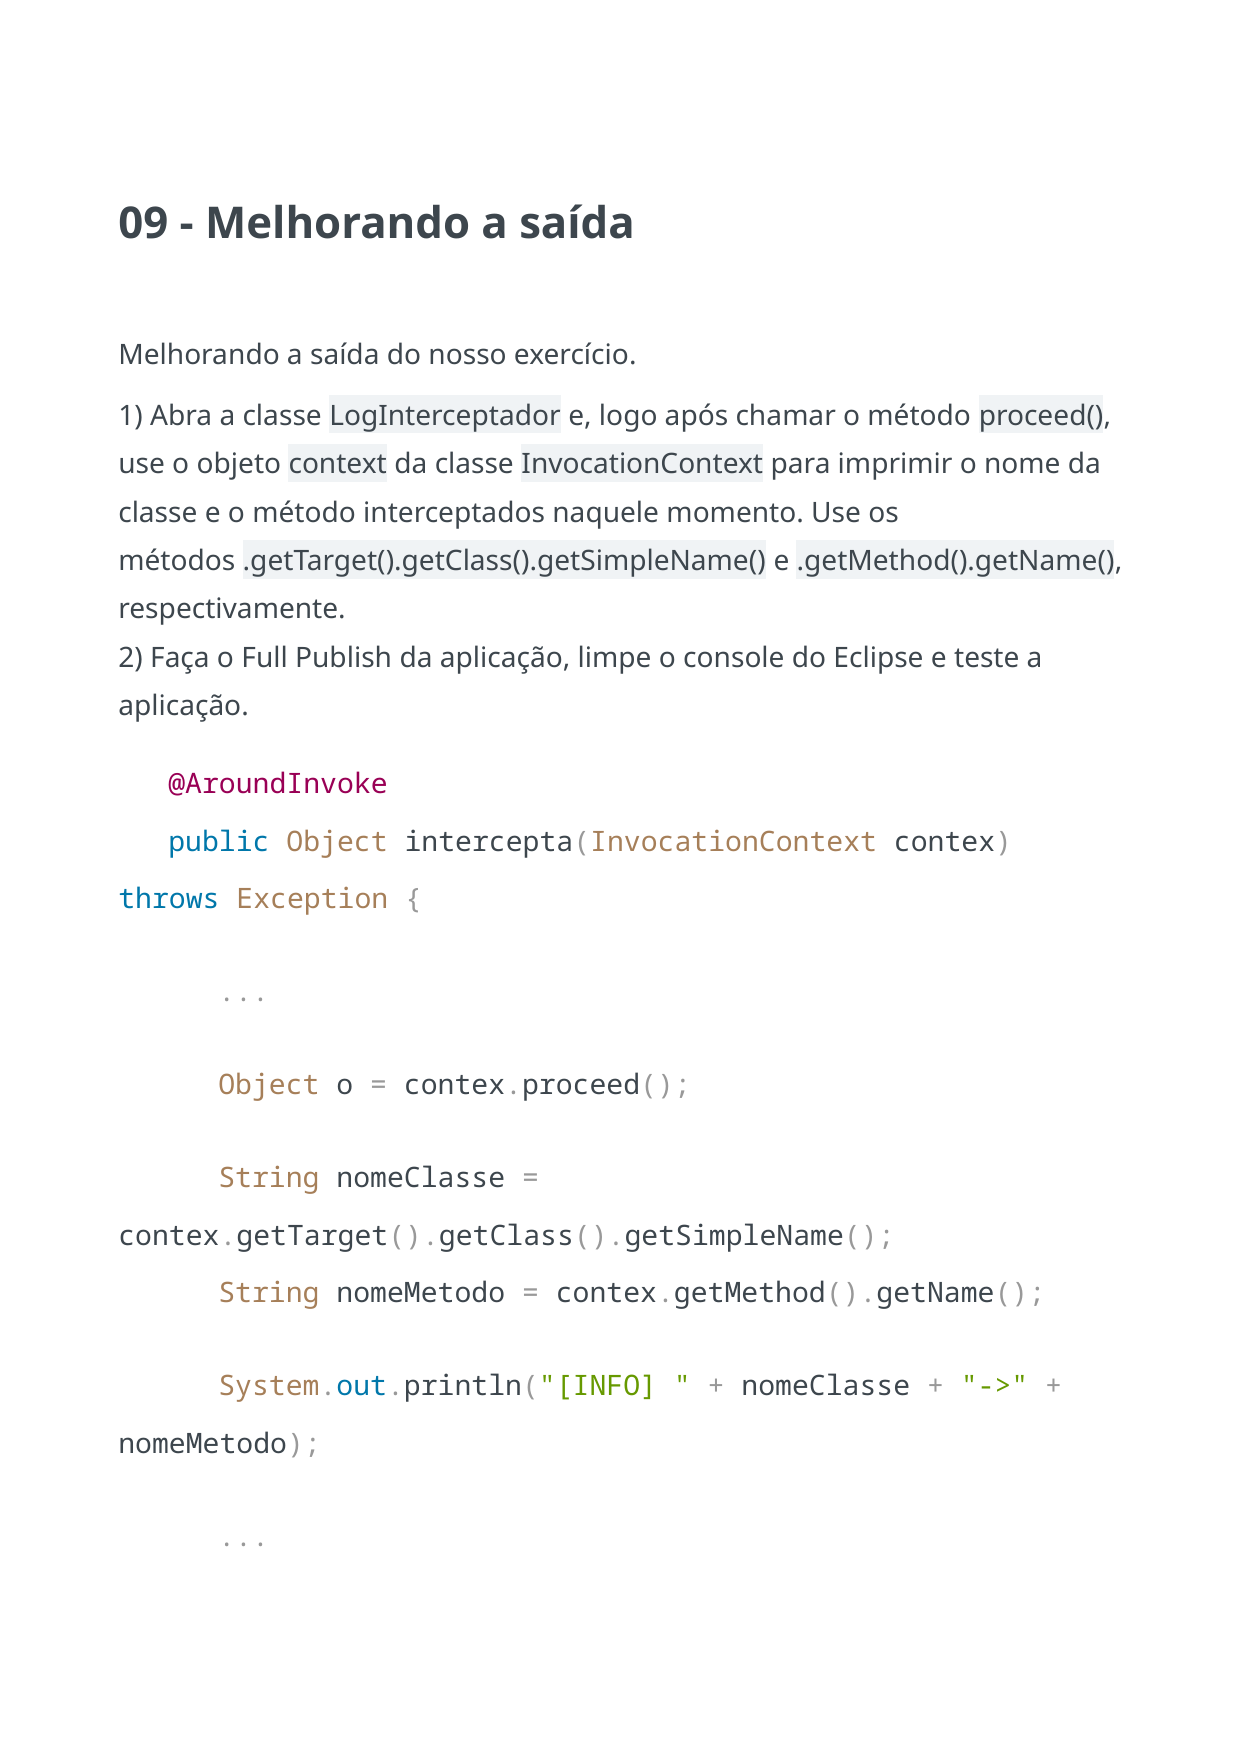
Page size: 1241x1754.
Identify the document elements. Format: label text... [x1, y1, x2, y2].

subtitle 09 - Melhorando a saída [118, 192, 1122, 252]
text @AroundInvoke [118, 764, 1122, 802]
text System.out.println("[INFO] " + nomeClasse + "->" + nomeMetodo); [118, 1365, 1122, 1461]
text 2) Faça o Full Publish da aplicação, limpe o console do Eclipse e teste a aplicação. [118, 627, 1122, 724]
text ... [118, 1516, 1122, 1554]
text String nomeClasse = contex.getTarget().getClass().getSimpleName(); [118, 1157, 1122, 1253]
text public Object intercepta(InvocationContext contex) throws Exception { [118, 821, 1122, 917]
subtitle Opinião do instrutor [118, 724, 1122, 781]
text String nomeMetodo = contex.getMethod().getName(); [118, 1272, 1122, 1311]
text 1) Abra a classe LogInterceptador e, logo após chamar o método proceed(), use o objeto context da classe InvocationContext para imprimir o nome da classe e o método interceptados naquele momento. Use os métodos .getTarget().getClass().getSimpleName() e .getMethod().getName(), respectivamente. [118, 385, 1122, 627]
subtitle Melhorando a saída do nosso exercício. [118, 334, 1122, 372]
text Object o = contex.proceed(); [118, 1064, 1122, 1103]
text ... [118, 972, 1122, 1010]
